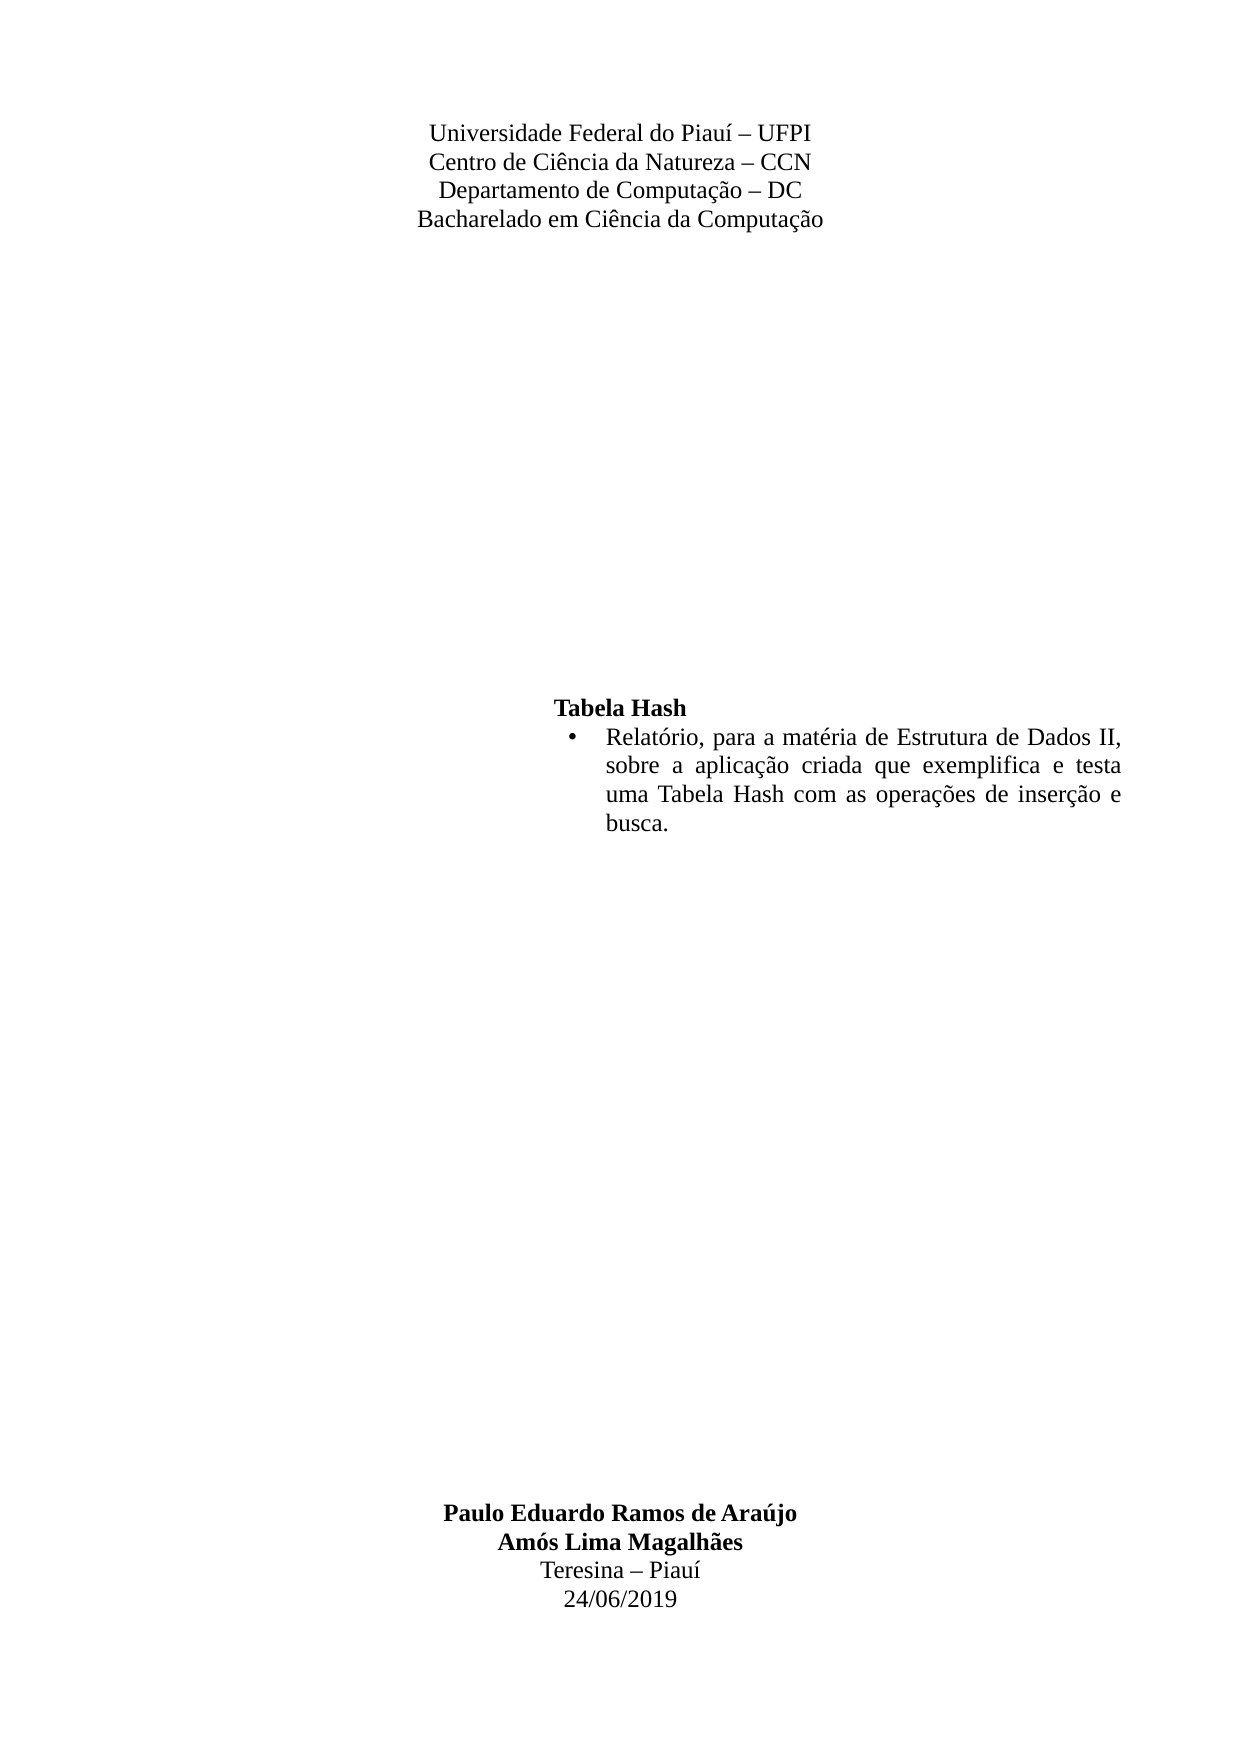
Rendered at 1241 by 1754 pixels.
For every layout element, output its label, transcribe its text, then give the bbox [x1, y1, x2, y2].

text 24/06/2019 [118, 1584, 1122, 1613]
list Relatório, para a matéria de Estrutura de Dados II, sobre a aplicação criada que exemplifica e testa uma Tabela Hash com as operações de inserção e busca. [568, 722, 1122, 837]
text Amós Lima Magalhães [118, 1527, 1122, 1556]
text Teresina – Piauí [118, 1556, 1122, 1584]
text Departamento de Computação – DC Bacharelado em Ciência da Computação [118, 176, 1122, 233]
text Paulo Eduardo Ramos de Araújo [118, 1498, 1122, 1527]
text Centro de Ciência da Natureza – CCN [118, 147, 1122, 176]
text Universidade Federal do Piauí – UFPI [118, 118, 1122, 147]
text Tabela Hash [118, 693, 1122, 722]
